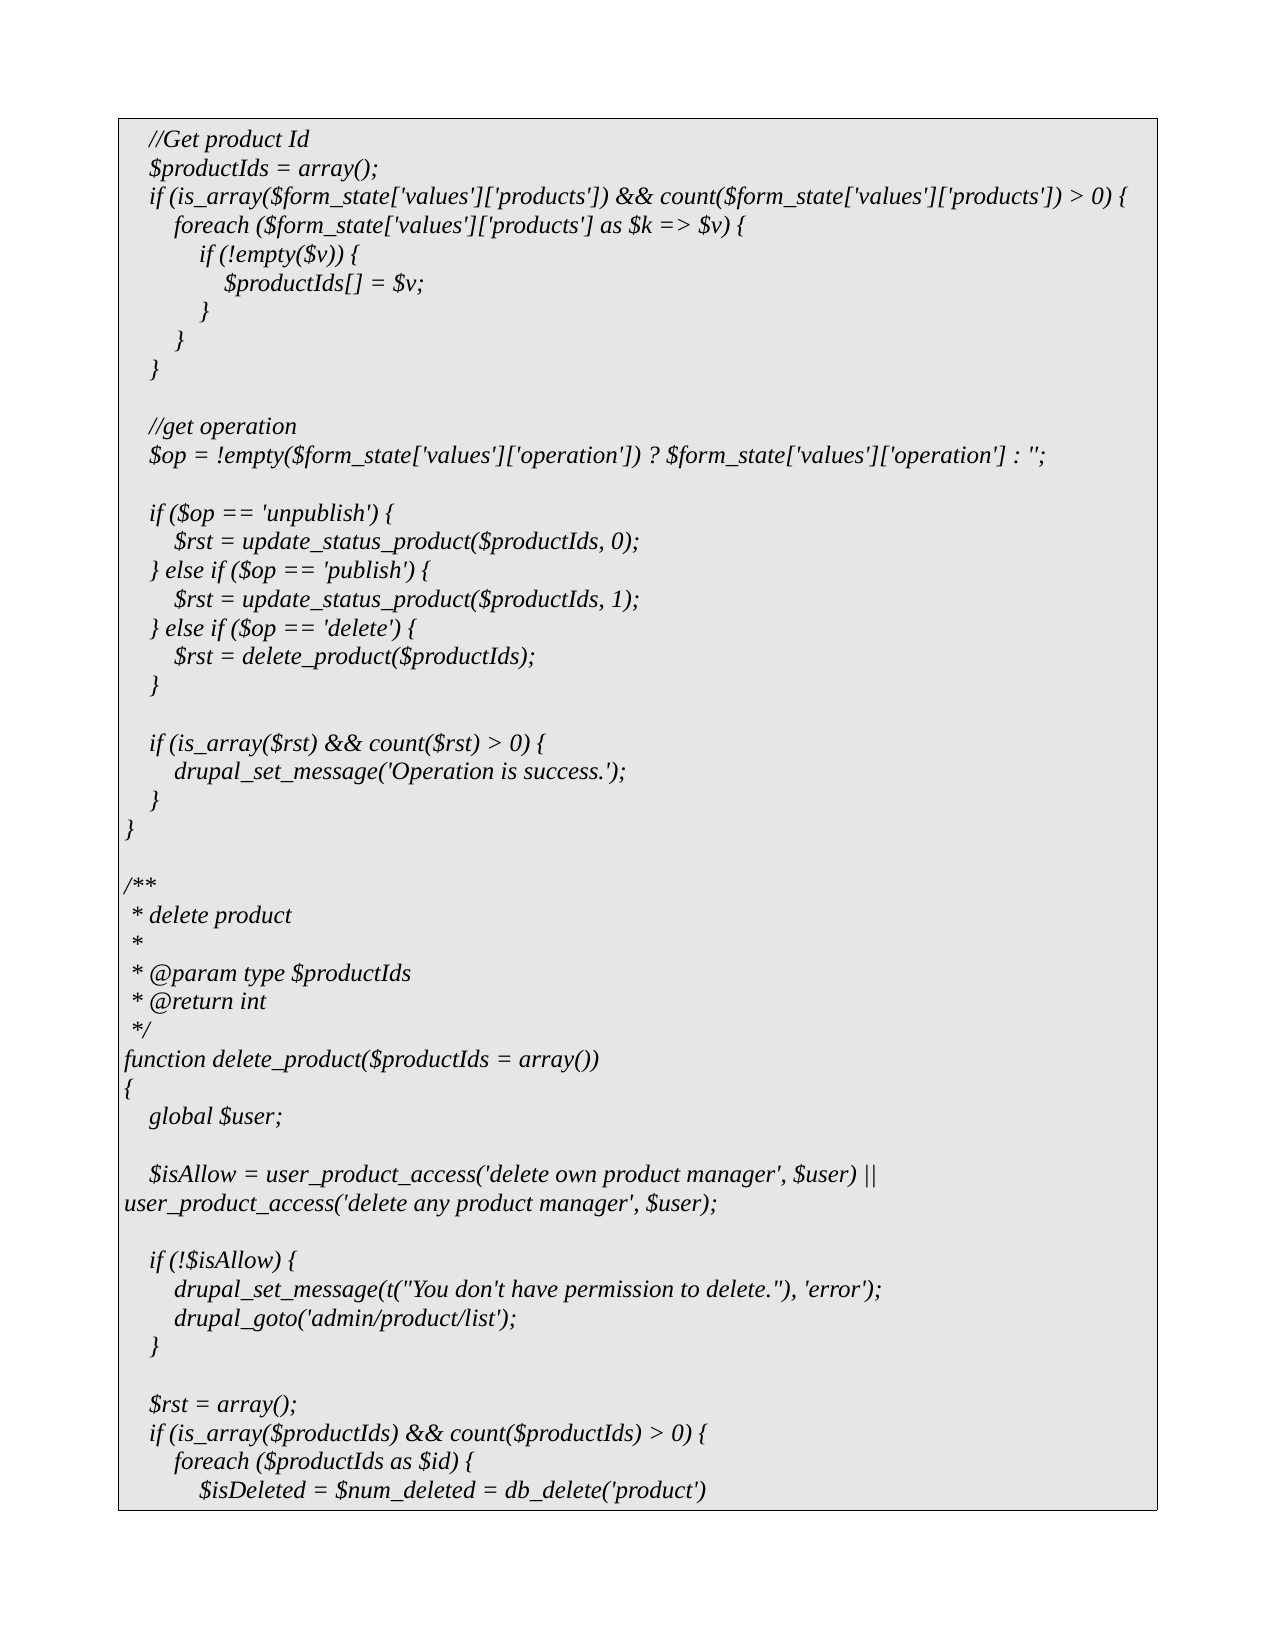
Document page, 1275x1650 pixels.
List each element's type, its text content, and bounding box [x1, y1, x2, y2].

table_header //Get product Id $productIds = array(); if (is_array($form_state['values']['products']) && count($form_state['values']['products']) > 0) { foreach ($form_state['values']['products'] as $k => $v) { if (!empty($v)) { $productIds[] = $v; } } } //get operation $op = !empty($form_state['values']['operation']) ? $form_state['values']['operation'] : ''; if ($op == 'unpublish') { $rst = update_status_product($productIds, 0); } else if ($op == 'publish') { $rst = update_status_product($productIds, 1); } else if ($op == 'delete') { $rst = delete_product($productIds); } if (is_array($rst) && count($rst) > 0) { drupal_set_message('Operation is success.'); } } /** * delete product * * @param type $productIds * @return int */ function delete_product($productIds = array()) { global $user; $isAllow = user_product_access('delete own product manager', $user) || user_product_access('delete any product manager', $user); if (!$isAllow) { drupal_set_message(t("You don't have permission to delete."), 'error'); drupal_goto('admin/product/list'); } $rst = array(); if (is_array($productIds) && count($productIds) > 0) { foreach ($productIds as $id) { $isDeleted = $num_deleted = db_delete('product') [119, 119, 1157, 1510]
